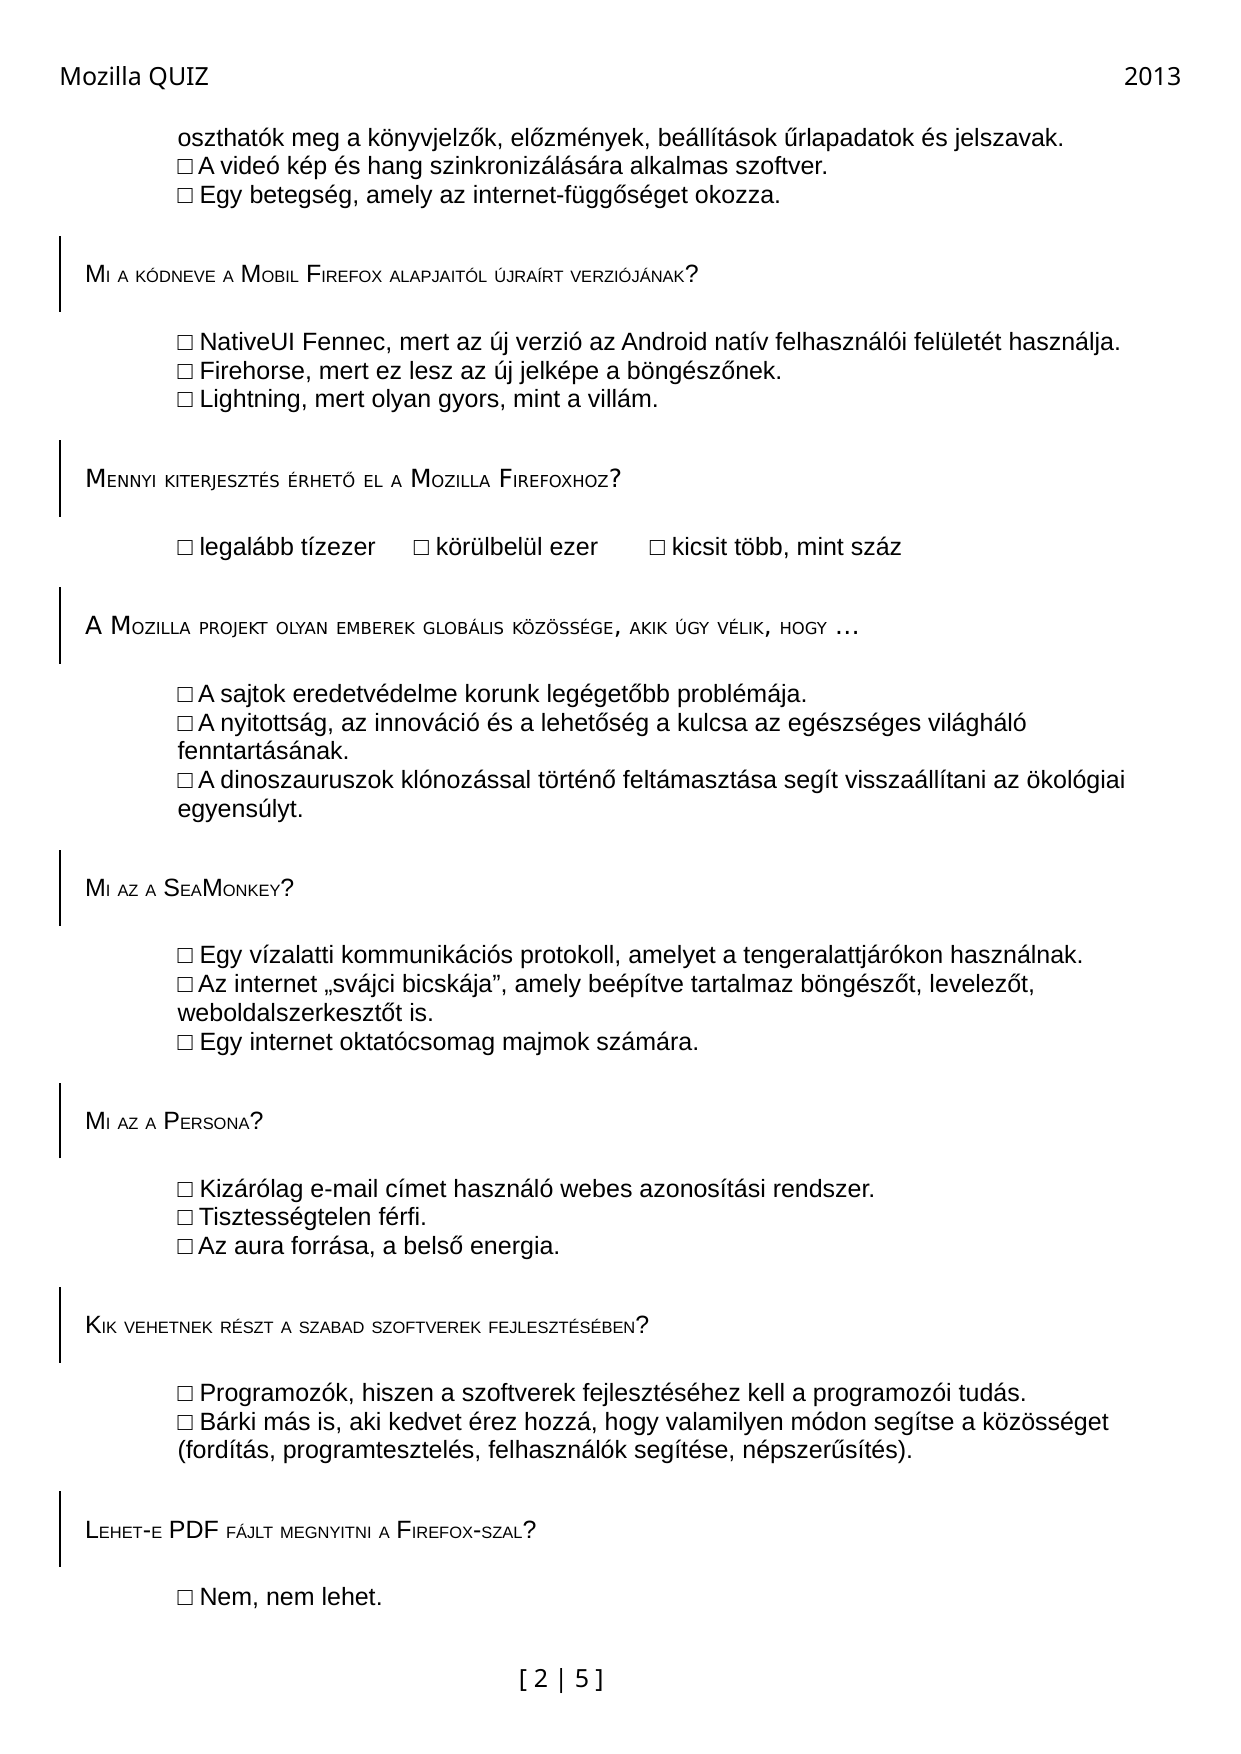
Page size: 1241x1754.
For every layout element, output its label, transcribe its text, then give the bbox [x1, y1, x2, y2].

text oszthatók meg a könyvjelzők, előzmények, beállítások űrlapadatok és jelszavak. □ A videó kép és hang szinkronizálására alkalmas szoftver. □ Egy betegség, amely az internet-függőséget okozza. [177, 123, 1181, 209]
text Kik vehetnek részt a szabad szoftverek fejlesztésében? [61, 1287, 1181, 1363]
text □ Nem, nem lehet. [177, 1582, 1181, 1611]
text □ Egy vízalatti kommunikációs protokoll, amelyet a tengeralattjárókon használnak. □ Az internet „svájci bicskája”, amely beépítve tartalmaz böngészőt, levelezőt, weboldalszerkesztőt is. □ Egy internet oktatócsomag majmok számára. [177, 941, 1181, 1056]
text □ NativeUI Fennec, mert az új verzió az Android natív felhasználói felületét használja. □ Firehorse, mert ez lesz az új jelképe a böngészőnek. □ Lightning, mert olyan gyors, mint a villám. [177, 327, 1181, 413]
text Mi az a Persona? [59, 1082, 1181, 1158]
text Mi az a SeaMonkey? [59, 849, 1181, 926]
text □ Kizárólag e-mail címet használó webes azonosítási rendszer. □ Tisztességtelen férfi. □ Az aura forrása, a belső energia. [177, 1173, 1181, 1260]
text A Mozilla projekt olyan emberek globális közössége, akik úgy vélik, hogy … [61, 587, 1181, 664]
text Lehet-e PDF fájlt megnyitni a Firefox-szal? [61, 1491, 1181, 1567]
text □ A sajtok eredetvédelme korunk legégetőbb problémája. □ A nyitottság, az innováció és a lehetőség a kulcsa az egészséges világháló fenntartásának. □ A dinoszauruszok klónozással történő feltámasztása segít visszaállítani az ökológiai egyensúlyt. [177, 679, 1181, 822]
text □ legalább tízezer □ körülbelül ezer □ kicsit több, mint száz [177, 532, 1181, 560]
text Mi a kódneve a Mobil Firefox alapjaitól újraírt verziójának? [61, 236, 1181, 312]
text Mennyi kiterjesztés érhető el a Mozilla Firefoxhoz? [61, 440, 1181, 517]
text □ Programozók, hiszen a szoftverek fejlesztéséhez kell a programozói tudás. □ Bárki más is, aki kedvet érez hozzá, hogy valamilyen módon segítse a közösséget (fordítás, programtesztelés, felhasználók segítése, népszerűsítés). [177, 1378, 1181, 1464]
